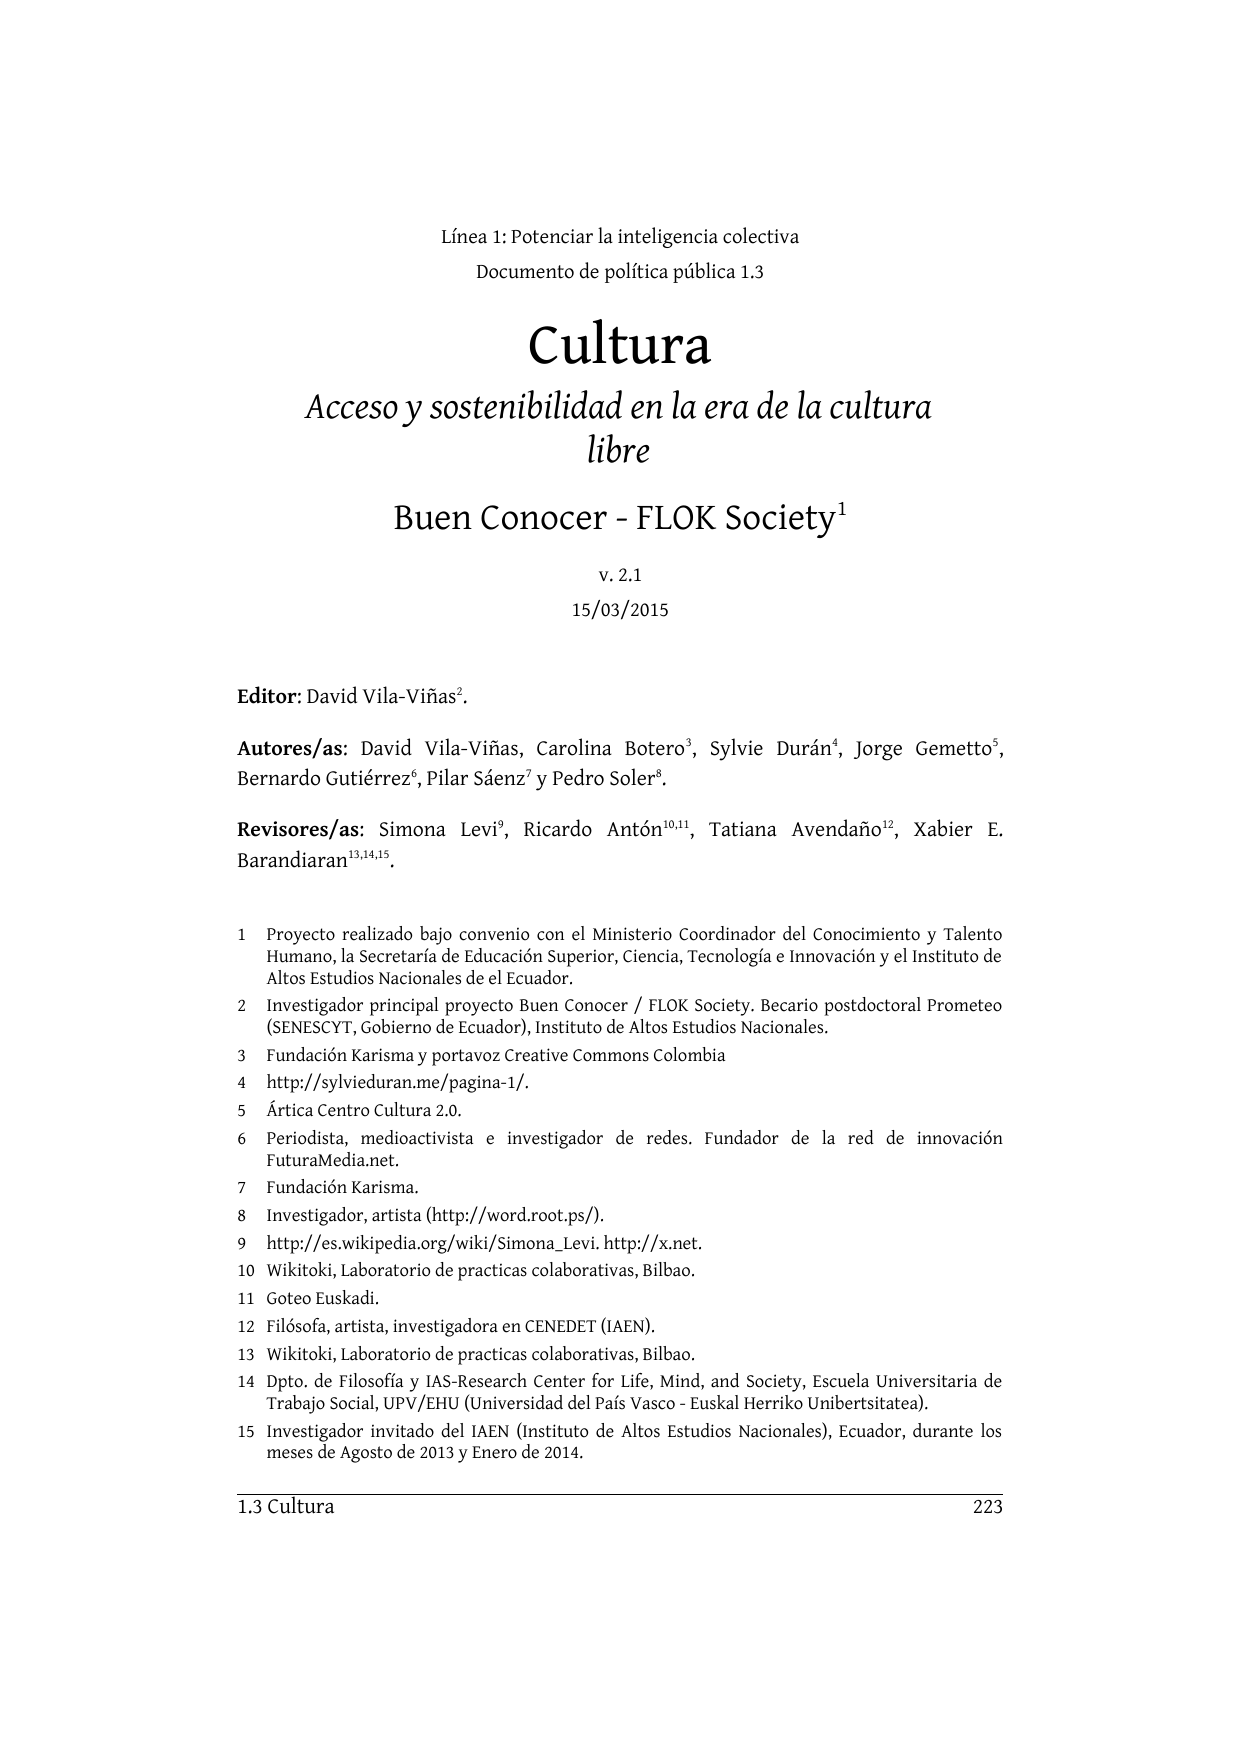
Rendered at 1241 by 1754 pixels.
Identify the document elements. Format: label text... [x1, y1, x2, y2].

subtitle Acceso y sostenibilidad en la era de la cultura libre [297, 386, 943, 473]
text 15/03/2015 [237, 598, 1003, 623]
text Investigador invitado del IAEN (Instituto de Altos Estudios Nacionales), Ecuador, durante los meses de Agosto de 2013 y Enero de 2014. [237, 1421, 1003, 1464]
text Goteo Euskadi. [237, 1288, 1003, 1310]
text Periodista, medioactivista e investigador de redes. Fundador de la red de innovación FuturaMedia.net. [237, 1128, 1003, 1171]
text Wikitoki, Laboratorio de practicas colaborativas, Bilbao. [237, 1260, 1003, 1282]
text Proyecto realizado bajo convenio con el Ministerio Coordinador del Conocimiento y Talento Humano, la Secretaría de Educación Superior, Ciencia, Tecnología e Innovación y el Instituto de Altos Estudios Nacionales de el Ecuador. [237, 924, 1003, 989]
text Investigador, artista (http://word.root.ps/). [237, 1205, 1003, 1227]
text http://sylvieduran.me/pagina-1/. [237, 1072, 1003, 1094]
text Documento de política pública 1.3 [237, 260, 1003, 284]
text Fundación Karisma. [237, 1177, 1003, 1199]
text Filósofa, artista, investigadora en CENEDET (IAEN). [237, 1316, 1003, 1337]
text http://es.wikipedia.org/wiki/Simona_Levi. http://x.net. [237, 1233, 1003, 1254]
text Línea 1: Potenciar la inteligencia colectiva [237, 225, 1003, 249]
text Wikitoki, Laboratorio de practicas colaborativas, Bilbao. [237, 1343, 1003, 1365]
text Ártica Centro Cultura 2.0. [237, 1100, 1003, 1122]
text Buen Conocer - FLOK Society [297, 496, 943, 540]
text Revisores/as: Simona Levi, Ricardo Antón,, Tatiana Avendaño, Xabier E. Barandiaran,,. [237, 817, 1003, 873]
text v. 2.1 [237, 563, 1003, 588]
text Dpto. de Filosofía y IAS-Research Center for Life, Mind, and Society, Escuela Universitaria de Trabajo Social, UPV/EHU (Universidad del País Vasco - Euskal Herriko Unibertsitatea). [237, 1371, 1003, 1414]
text Fundación Karisma y portavoz Creative Commons Colombia [237, 1045, 1003, 1066]
text Editor: David Vila-Viñas. [237, 684, 1003, 710]
title Cultura [282, 312, 958, 380]
text Autores/as: David Vila-Viñas, Carolina Botero, Sylvie Durán, Jorge Gemetto, Bernardo Gutiérrez, Pilar Sáenz y Pedro Soler. [237, 736, 1003, 791]
text Investigador principal proyecto Buen Conocer / FLOK Society. Becario postdoctoral Prometeo (SENESCYT, Gobierno de Ecuador), Instituto de Altos Estudios Nacionales. [237, 995, 1003, 1039]
